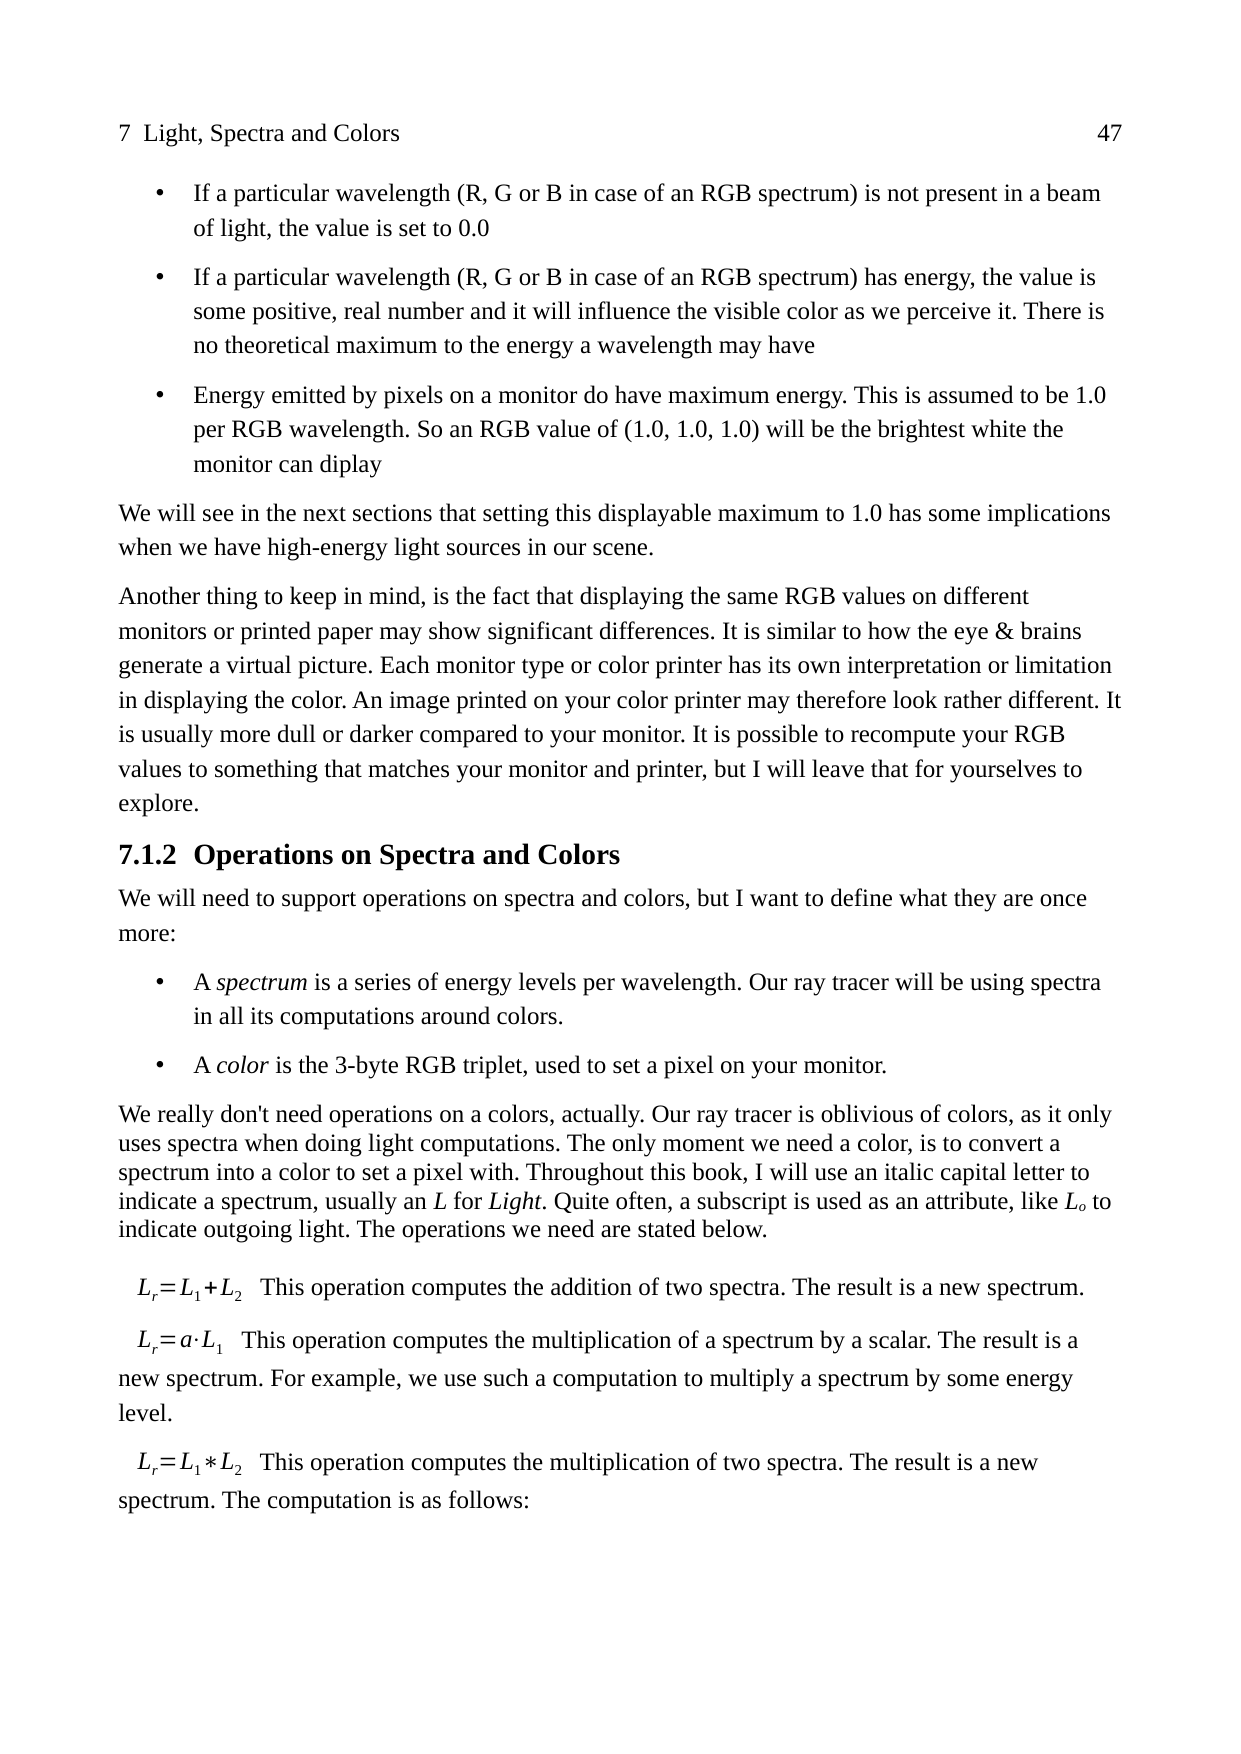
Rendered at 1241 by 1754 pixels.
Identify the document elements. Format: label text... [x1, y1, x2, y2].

list If a particular wavelength (R, G or B in case of an RGB spectrum) has energy, the value is some positive, real number and it will influence the visible color as we perceive it. There is no theoretical maximum to the energy a wavelength may have [156, 262, 1122, 359]
text We really don't need operations on a colors, actually. Our ray tracer is oblivious of colors, as it only uses spectra when doing light computations. The only moment we need a color, is to convert a spectrum into a color to set a pixel with. Throughout this book, I will use an italic capital letter to indicate a spectrum, usually an L for Light. Quite often, a subscript is used as an attribute, like Lo to indicate outgoing light. The operations we need are stated below. [118, 1099, 1122, 1243]
text This operation computes the multiplication of two spectra. The result is a new spectrum. The computation is as follows: [118, 1447, 1122, 1514]
text This operation computes the addition of two spectra. The result is a new spectrum. [118, 1272, 1122, 1304]
list If a particular wavelength (R, G or B in case of an RGB spectrum) is not present in a beam of light, the value is set to 0.0 [156, 178, 1122, 241]
text Another thing to keep in mind, is the fact that displaying the same RGB values on different monitors or printed paper may show significant differences. It is similar to how the eye & brains generate a virtual picture. Each monitor type or color printer has its own interpretation or limitation in displaying the color. An image printed on your color printer may therefore look rather different. It is usually more dull or darker compared to your monitor. It is possible to recompute your RGB values to something that matches your monitor and printer, but I will leave that for yourselves to explore. [118, 581, 1122, 817]
text We will need to support operations on spectra and colors, but I want to define what they are once more: [118, 883, 1122, 947]
subtitle Operations on Spectra and Colors [118, 837, 1122, 871]
list A spectrum is a series of energy levels per wavelength. Our ray tracer will be using spectra in all its computations around colors. [156, 967, 1122, 1030]
list Energy emitted by pixels on a monitor do have maximum energy. This is assumed to be 1.0 per RGB wavelength. So an RGB value of (1.0, 1.0, 1.0) will be the brightest white the monitor can diplay [156, 380, 1122, 477]
text We will see in the next sections that setting this displayable maximum to 1.0 has some implications when we have high-energy light sources in our scene. [118, 498, 1122, 561]
text This operation computes the multiplication of a spectrum by a scalar. The result is a new spectrum. For example, we use such a computation to multiply a spectrum by some energy level. [118, 1325, 1122, 1426]
list A color is the 3-byte RGB triplet, used to set a pixel on your monitor. [156, 1051, 1122, 1079]
